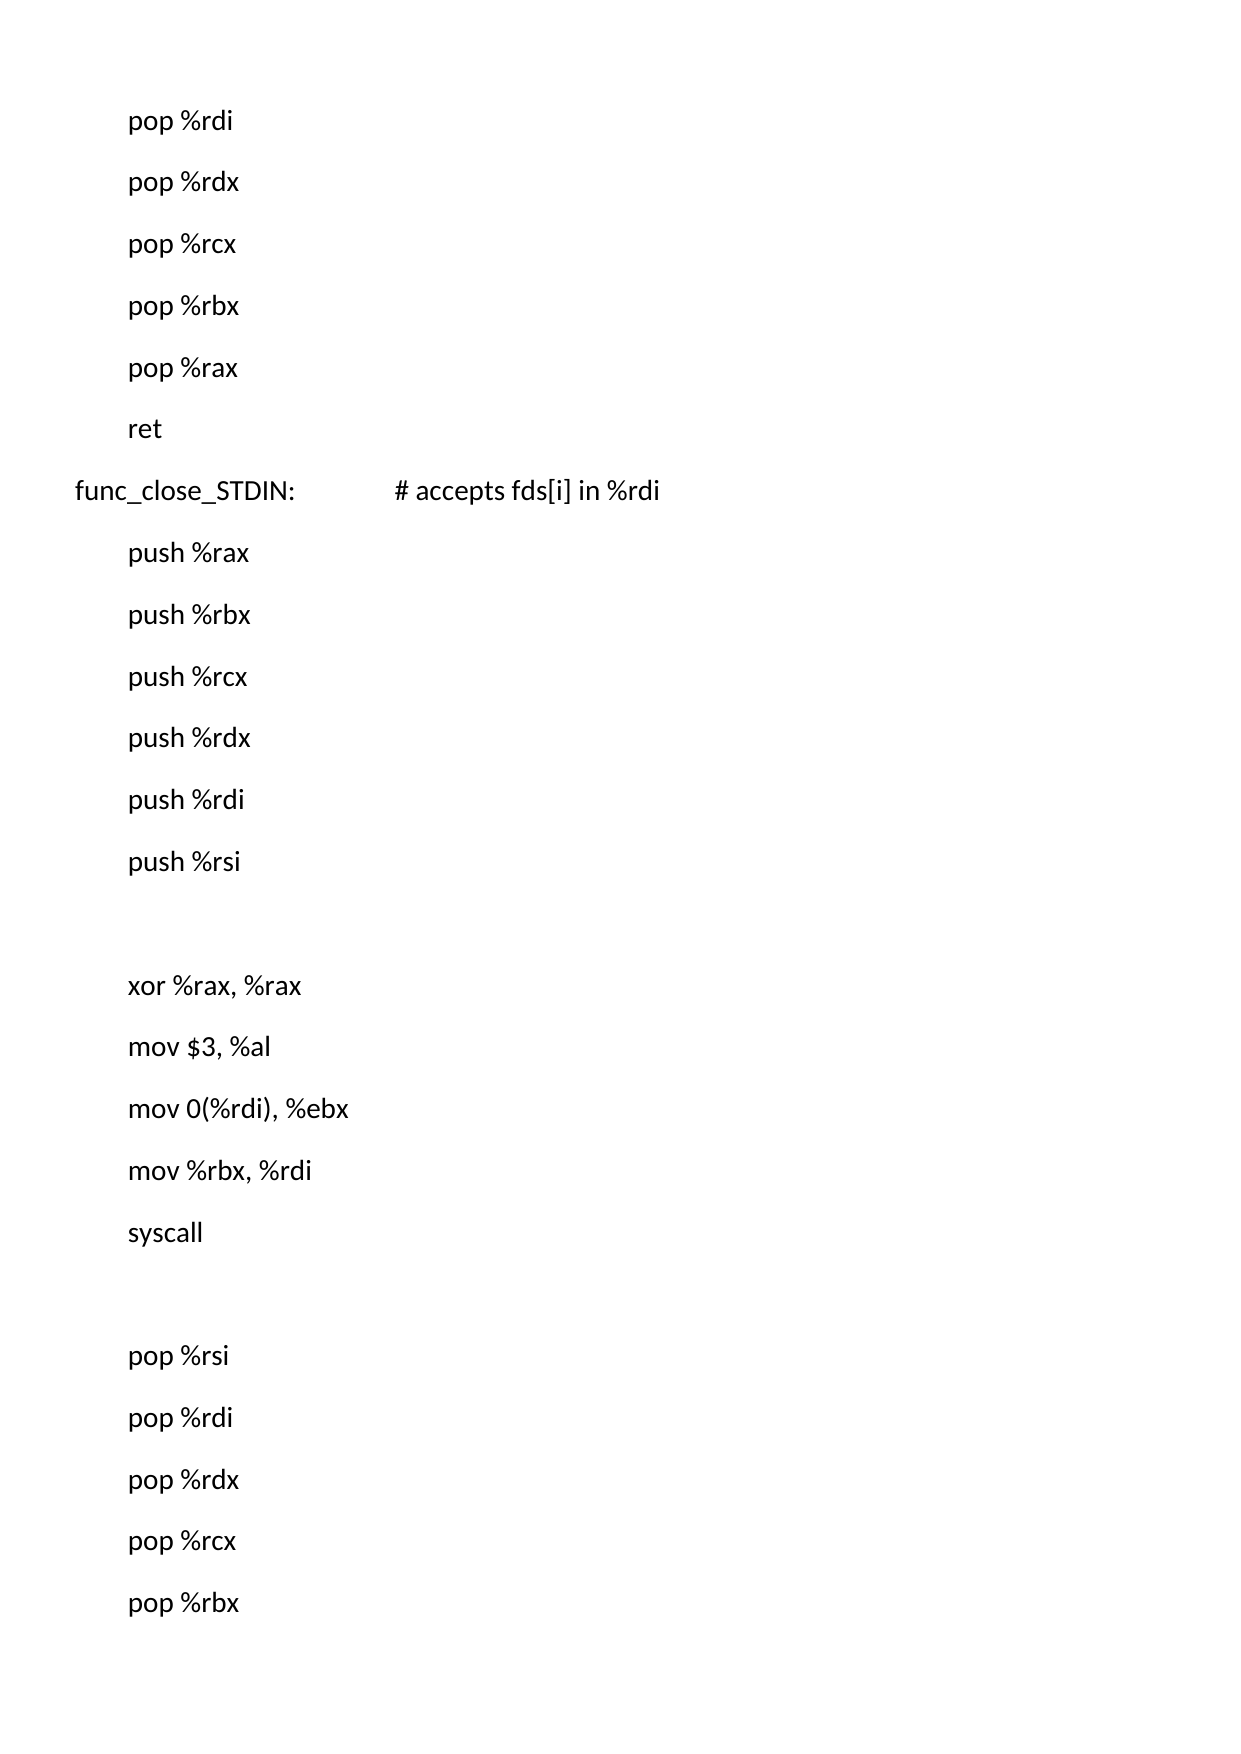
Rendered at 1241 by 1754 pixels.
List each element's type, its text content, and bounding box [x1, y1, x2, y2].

text pop %rdi [75, 1399, 1165, 1434]
text syscall [75, 1214, 1165, 1249]
text pop %rdi [75, 102, 1165, 137]
text push %rsi [75, 843, 1165, 879]
text pop %rsi [75, 1337, 1165, 1373]
text pop %rdx [75, 1461, 1165, 1496]
text mov %rbx, %rdi [75, 1152, 1165, 1187]
text ret [75, 411, 1165, 446]
text xor %rax, %rax [75, 967, 1165, 1002]
text func_close_STDIN: # accepts fds[i] in %rdi [75, 472, 1165, 508]
text mov 0(%rdi), %ebx [75, 1090, 1165, 1126]
text pop %rcx [75, 1522, 1165, 1558]
text pop %rax [75, 349, 1165, 384]
text pop %rbx [75, 1584, 1165, 1620]
text pop %rdx [75, 163, 1165, 199]
text pop %rcx [75, 225, 1165, 261]
text push %rdx [75, 719, 1165, 755]
text push %rcx [75, 658, 1165, 693]
text mov $3, %al [75, 1028, 1165, 1064]
text push %rbx [75, 596, 1165, 632]
text push %rax [75, 534, 1165, 570]
text push %rdi [75, 781, 1165, 817]
text pop %rbx [75, 287, 1165, 323]
